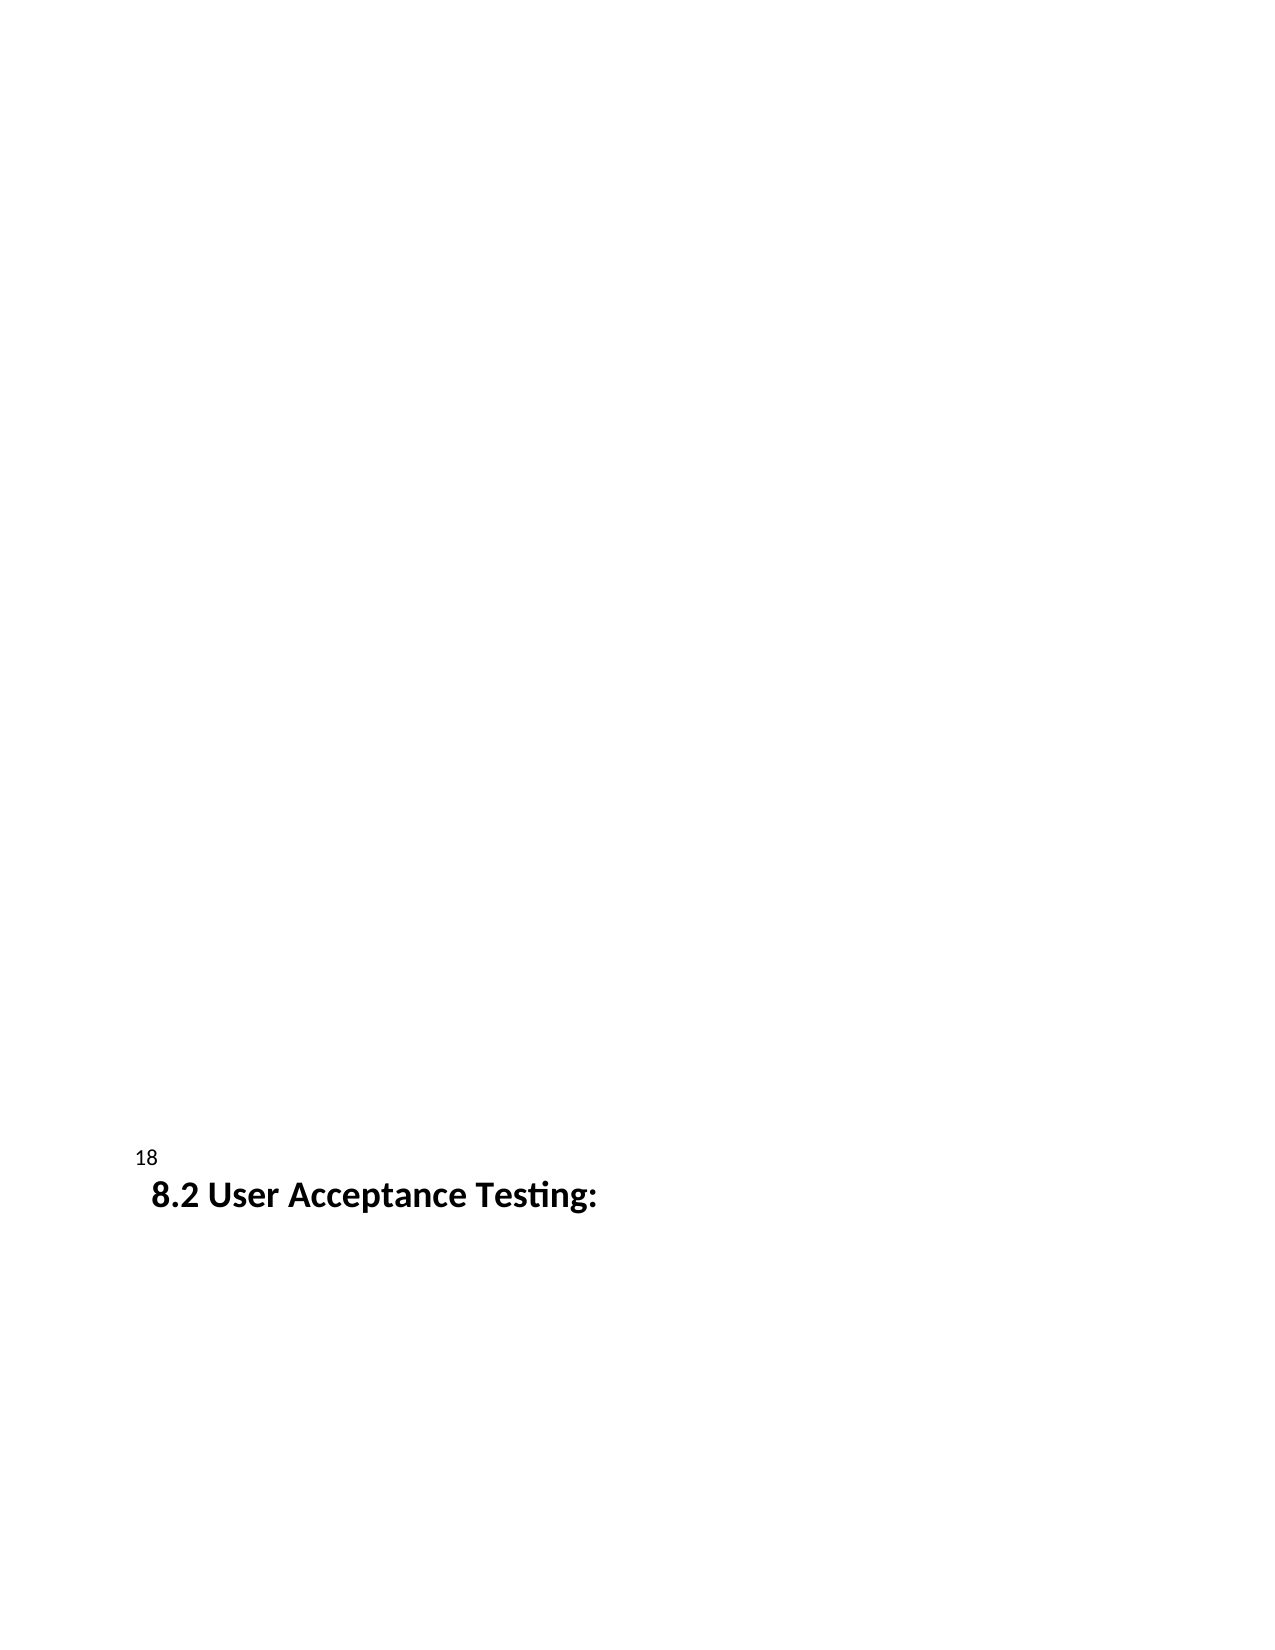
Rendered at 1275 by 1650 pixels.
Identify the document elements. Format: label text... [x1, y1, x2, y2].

picture [134, 143, 1179, 945]
text 18 [134, 144, 1269, 1171]
text 8.2 User Acceptance Testing: [151, 1171, 1269, 1217]
